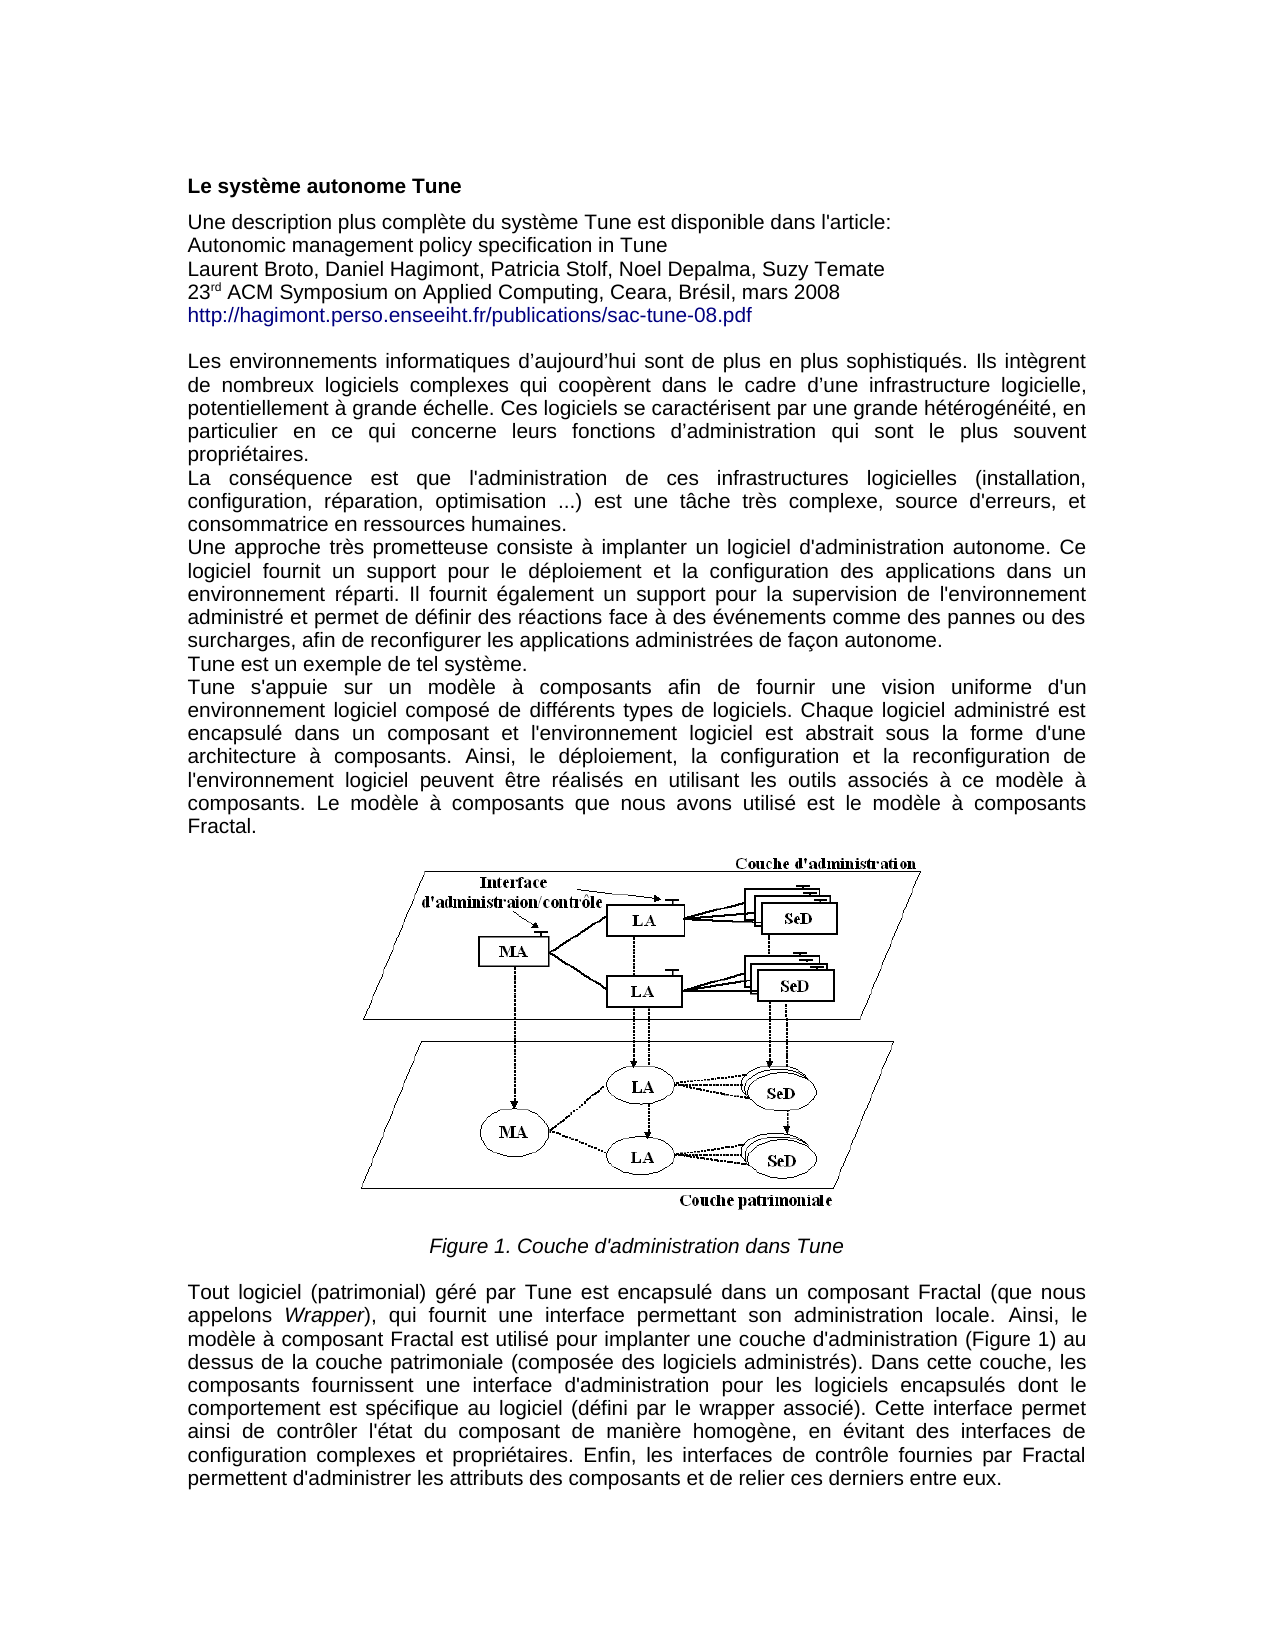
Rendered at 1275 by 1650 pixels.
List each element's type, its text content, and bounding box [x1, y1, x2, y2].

text Tune s'appuie sur un modèle à composants afin de fournir une vision uniforme d'un environnement logiciel composé de différents types de logiciels. Chaque logiciel administré est encapsulé dans un composant et l'environnement logiciel est abstrait sous la forme d'une architecture à composants. Ainsi, le déploiement, la configuration et la reconfiguration de l'environnement logiciel peuvent être réalisés en utilisant les outils associés à ce modèle à composants. Le modèle à composants que nous avons utilisé est le modèle à composants Fractal. [187, 675, 1087, 838]
text Une approche très prometteuse consiste à implanter un logiciel d'administration autonome. Ce logiciel fournit un support pour le déploiement et la configuration des applications dans un environnement réparti. Il fournit également un support pour la supervision de l'environnement administré et permet de définir des réactions face à des événements comme des pannes ou des surcharges, afin de reconfigurer les applications administrées de façon autonome. [187, 536, 1087, 652]
text Laurent Broto, Daniel Hagimont, Patricia Stolf, Noel Depalma, Suzy Temate [187, 257, 1087, 280]
text La conséquence est que l'administration de ces infrastructures logicielles (installation, configuration, réparation, optimisation ...) est une tâche très complexe, source d'erreurs, et consommatrice en ressources humaines. [187, 466, 1087, 536]
subtitle Le système autonome Tune [187, 175, 1087, 198]
text Tout logiciel (patrimonial) géré par Tune est encapsulé dans un composant Fractal (que nous appelons Wrapper), qui fournit une interface permettant son administration locale. Ainsi, le modèle à composant Fractal est utilisé pour implanter une couche d'administration (Figure 1) au dessus de la couche patrimoniale (composée des logiciels administrés). Dans cette couche, les composants fournissent une interface d'administration pour les logiciels encapsulés dont le comportement est spécifique au logiciel (défini par le wrapper associé). Cette interface permet ainsi de contrôler l'état du composant de manière homogène, en évitant des interfaces de configuration complexes et propriétaires. Enfin, les interfaces de contrôle fournies par Fractal permettent d'administrer les attributs des composants et de relier ces derniers entre eux. [187, 1281, 1087, 1490]
text 23rd ACM Symposium on Applied Computing, Ceara, Brésil, mars 2008 [187, 280, 1087, 304]
picture [352, 851, 923, 1210]
text http://hagimont.perso.enseeiht.fr/publications/sac-tune-08.pdf [187, 304, 1087, 327]
text Tune est un exemple de tel système. [187, 652, 1087, 675]
text Une description plus complète du système Tune est disponible dans l'article: [187, 211, 1087, 234]
text Les environnements informatiques d’aujourd’hui sont de plus en plus sophistiqués. Ils intègrent de nombreux logiciels complexes qui coopèrent dans le cadre d’une infrastructure logicielle, potentiellement à grande échelle. Ces logiciels se caractérisent par une grande hétérogénéité, en particulier en ce qui concerne leurs fonctions d’administration qui sont le plus souvent propriétaires. [187, 350, 1087, 466]
text Autonomic management policy specification in Tune [187, 234, 1087, 257]
text Figure 1. Couche d'administration dans Tune [187, 1234, 1087, 1257]
